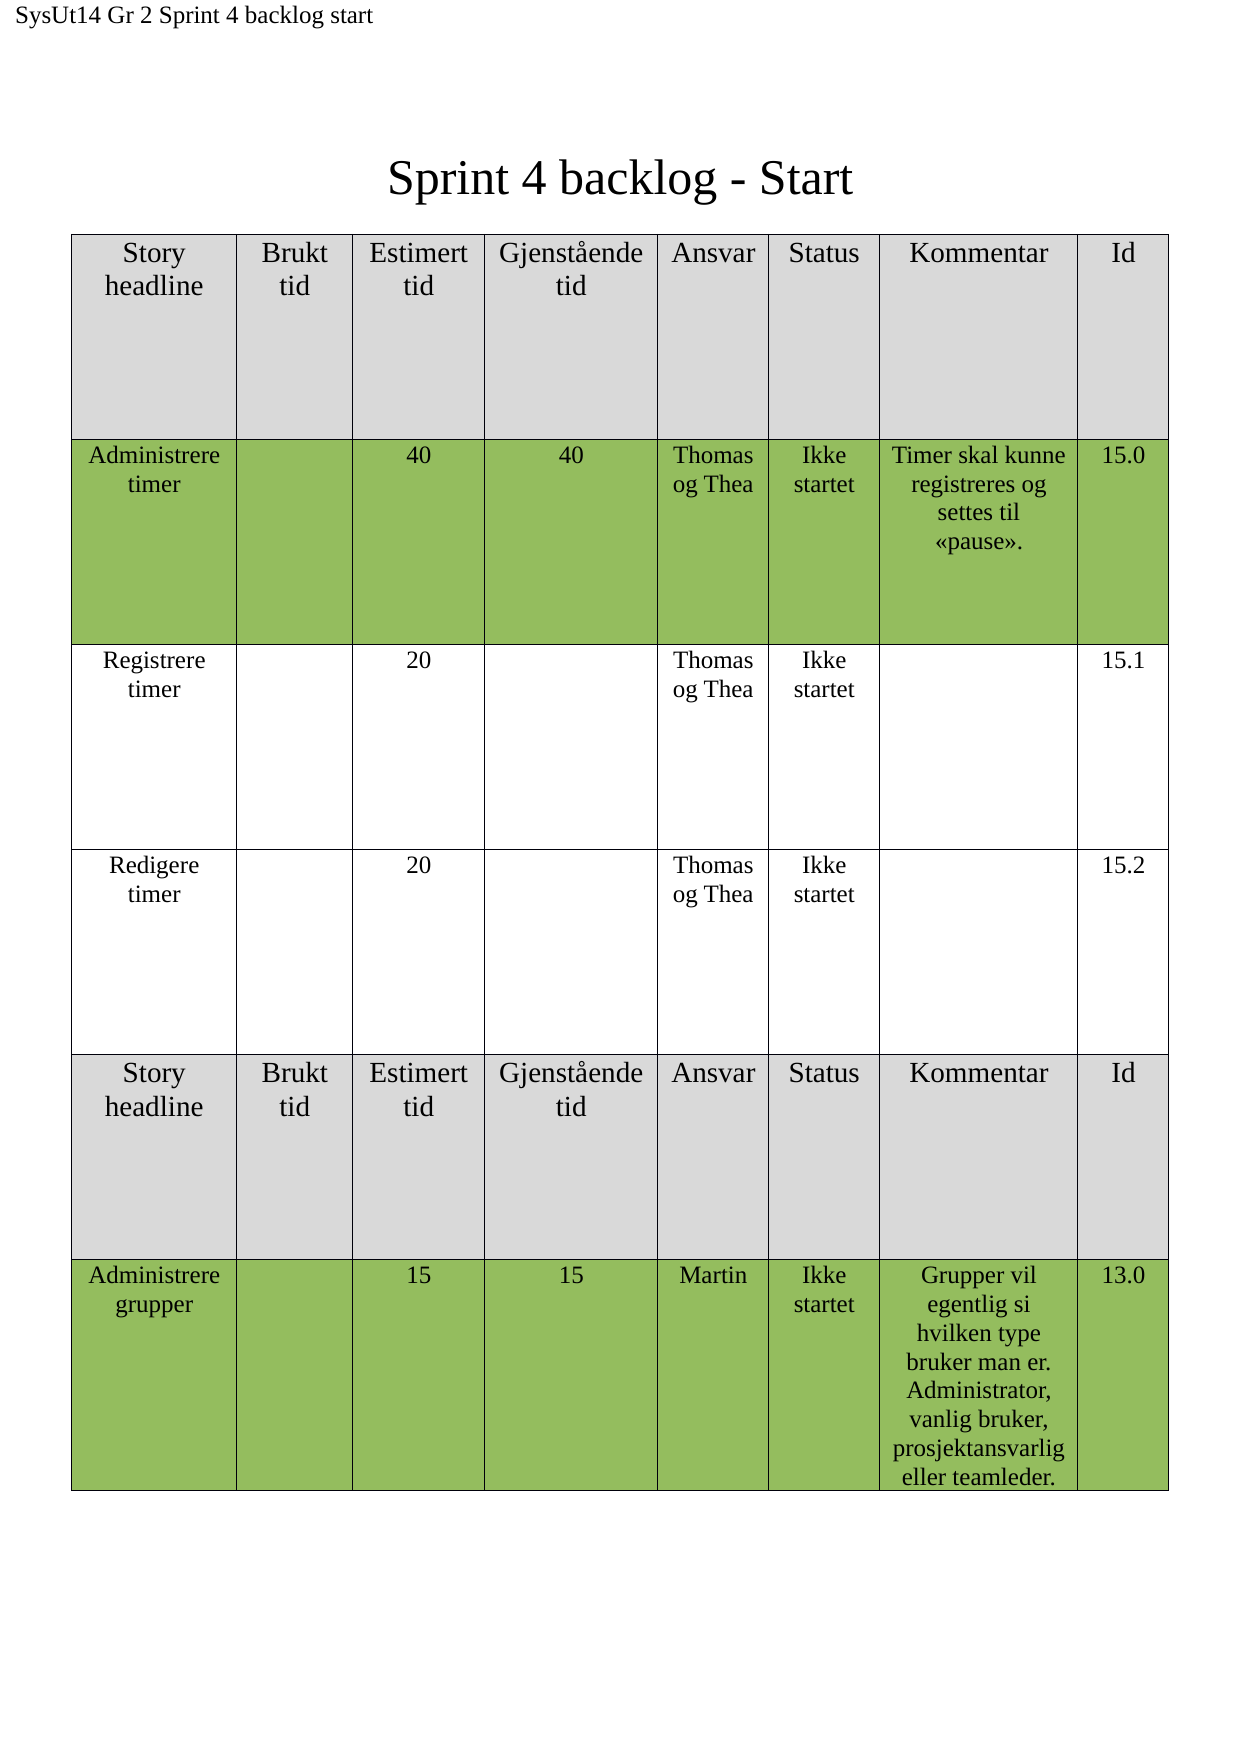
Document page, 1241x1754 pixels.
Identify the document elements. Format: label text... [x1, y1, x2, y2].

table_cell [237, 440, 352, 644]
table_cell Estimert tid [353, 1055, 484, 1259]
table_cell Status [769, 1055, 879, 1259]
table_cell 20 [353, 850, 484, 1054]
table_cell [485, 645, 657, 849]
table_header Story headline [72, 235, 236, 439]
table_cell [485, 850, 657, 1054]
table_cell 15.2 [1078, 850, 1168, 1054]
table_cell [237, 850, 352, 1054]
table_header Ansvar [658, 235, 768, 439]
table_cell Ikke startet [769, 645, 879, 849]
table_cell 15.1 [1078, 645, 1168, 849]
table_cell Ikke startet [769, 440, 879, 644]
table_cell Ikke startet [769, 850, 879, 1054]
table_cell Grupper vil egentlig si hvilken type bruker man er. Administrator, vanlig bruker, prosjektansvarlig eller teamleder. [880, 1260, 1077, 1490]
table_cell Administrere grupper [72, 1260, 236, 1490]
table_cell 13.0 [1078, 1260, 1168, 1490]
table_cell 15.0 [1078, 440, 1168, 644]
table_header Kommentar [880, 235, 1077, 439]
table_header Brukt tid [237, 235, 352, 439]
table_cell Administrere timer [72, 440, 236, 644]
table_cell [880, 645, 1077, 849]
table_header Estimert tid [353, 235, 484, 439]
table_cell Gjenstående tid [485, 1055, 657, 1259]
table_cell Thomas og Thea [658, 645, 768, 849]
table_cell 40 [485, 440, 657, 644]
text Sprint 4 backlog - Start [148, 148, 1093, 205]
table_cell Martin [658, 1260, 768, 1490]
table_cell Kommentar [880, 1055, 1077, 1259]
table_cell 15 [485, 1260, 657, 1490]
table_header Gjenstående tid [485, 235, 657, 439]
table_cell 15 [353, 1260, 484, 1490]
table_cell Registrere timer [72, 645, 236, 849]
table_cell Timer skal kunne registreres og settes til «pause». [880, 440, 1077, 644]
table_cell Story headline [72, 1055, 236, 1259]
table_header Id [1078, 235, 1168, 439]
table_cell 40 [353, 440, 484, 644]
table_cell Redigere timer [72, 850, 236, 1054]
table_cell Ikke startet [769, 1260, 879, 1490]
table_header Status [769, 235, 879, 439]
table_cell [237, 645, 352, 849]
table_cell Ansvar [658, 1055, 768, 1259]
table_cell Brukt tid [237, 1055, 352, 1259]
table_cell Thomas og Thea [658, 440, 768, 644]
table_cell Thomas og Thea [658, 850, 768, 1054]
table_cell Id [1078, 1055, 1168, 1259]
table_cell [237, 1260, 352, 1490]
table_cell [880, 850, 1077, 1054]
table_cell 20 [353, 645, 484, 849]
